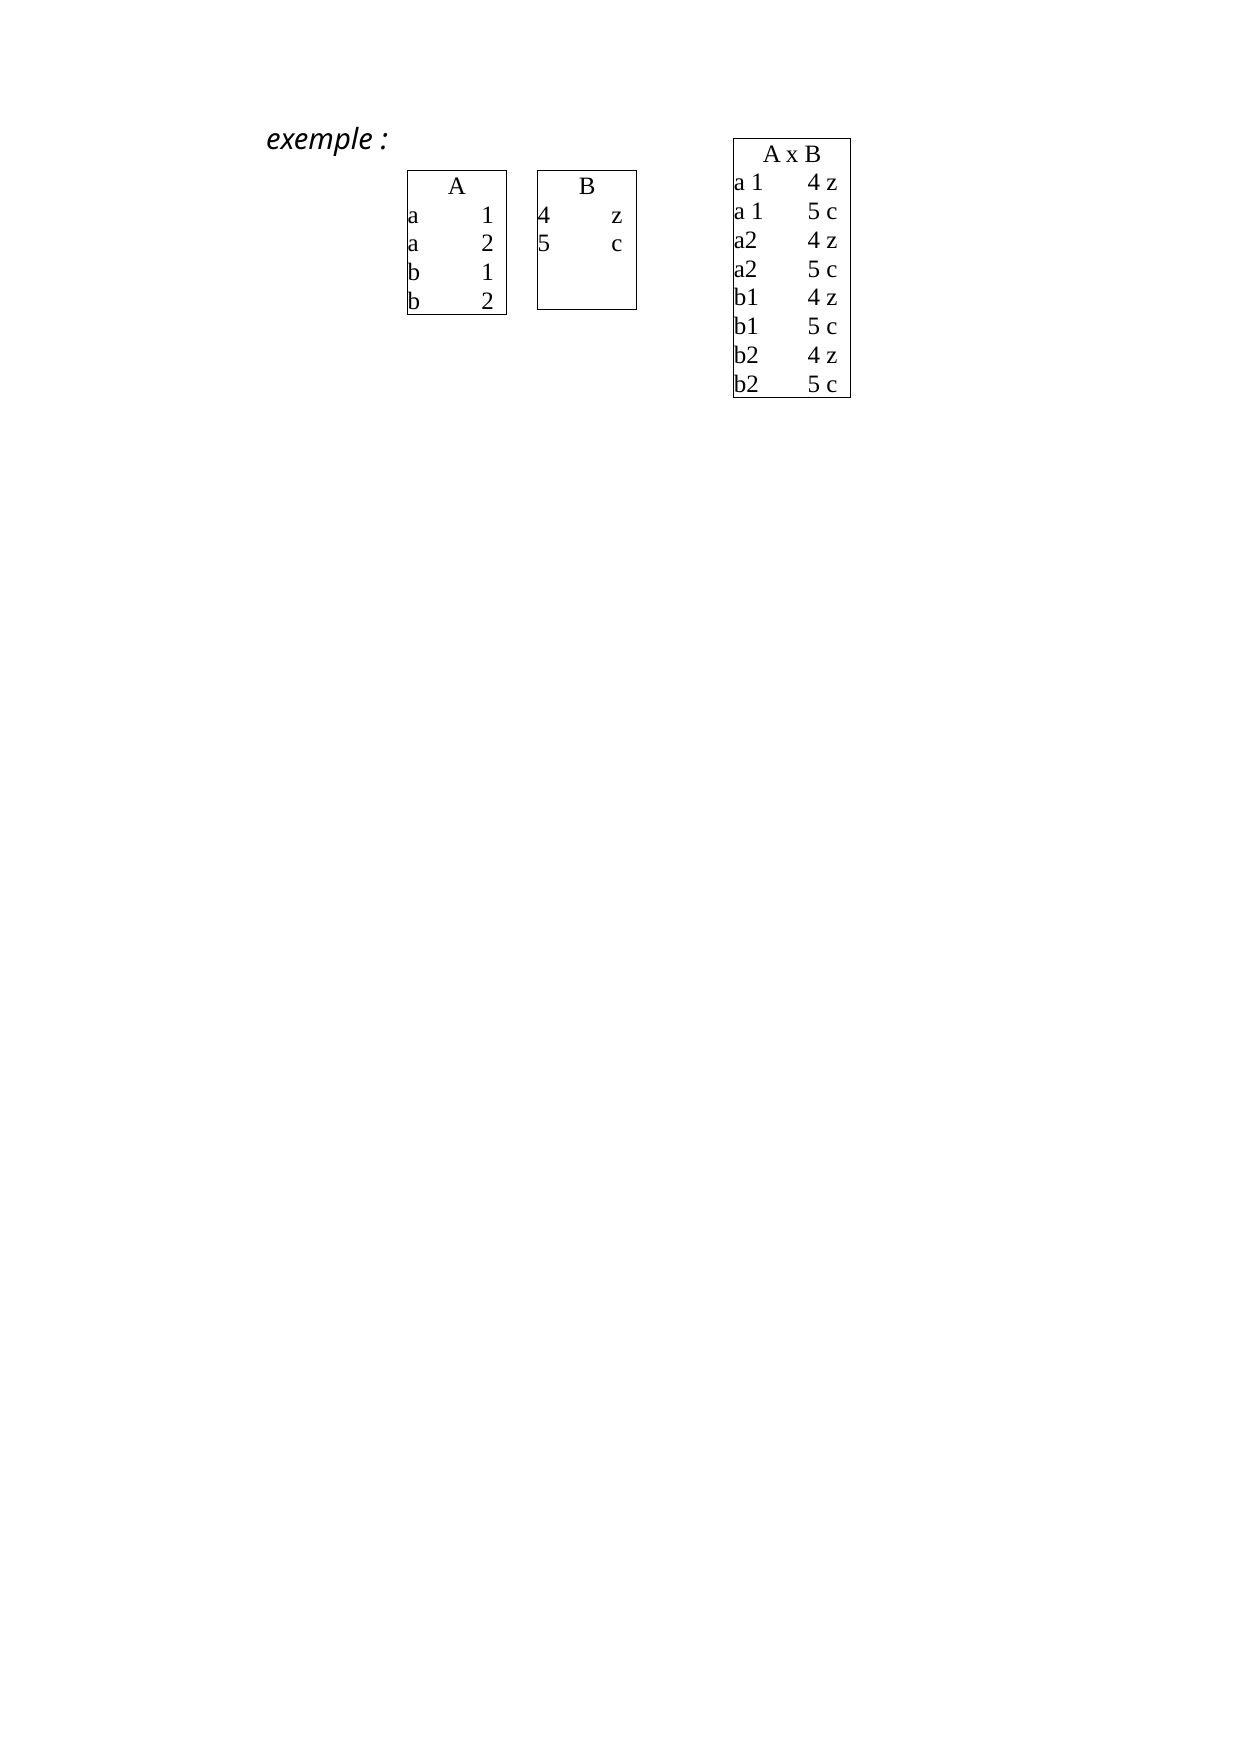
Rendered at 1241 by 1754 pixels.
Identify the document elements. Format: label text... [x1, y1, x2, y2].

text exemple : [118, 118, 1122, 158]
